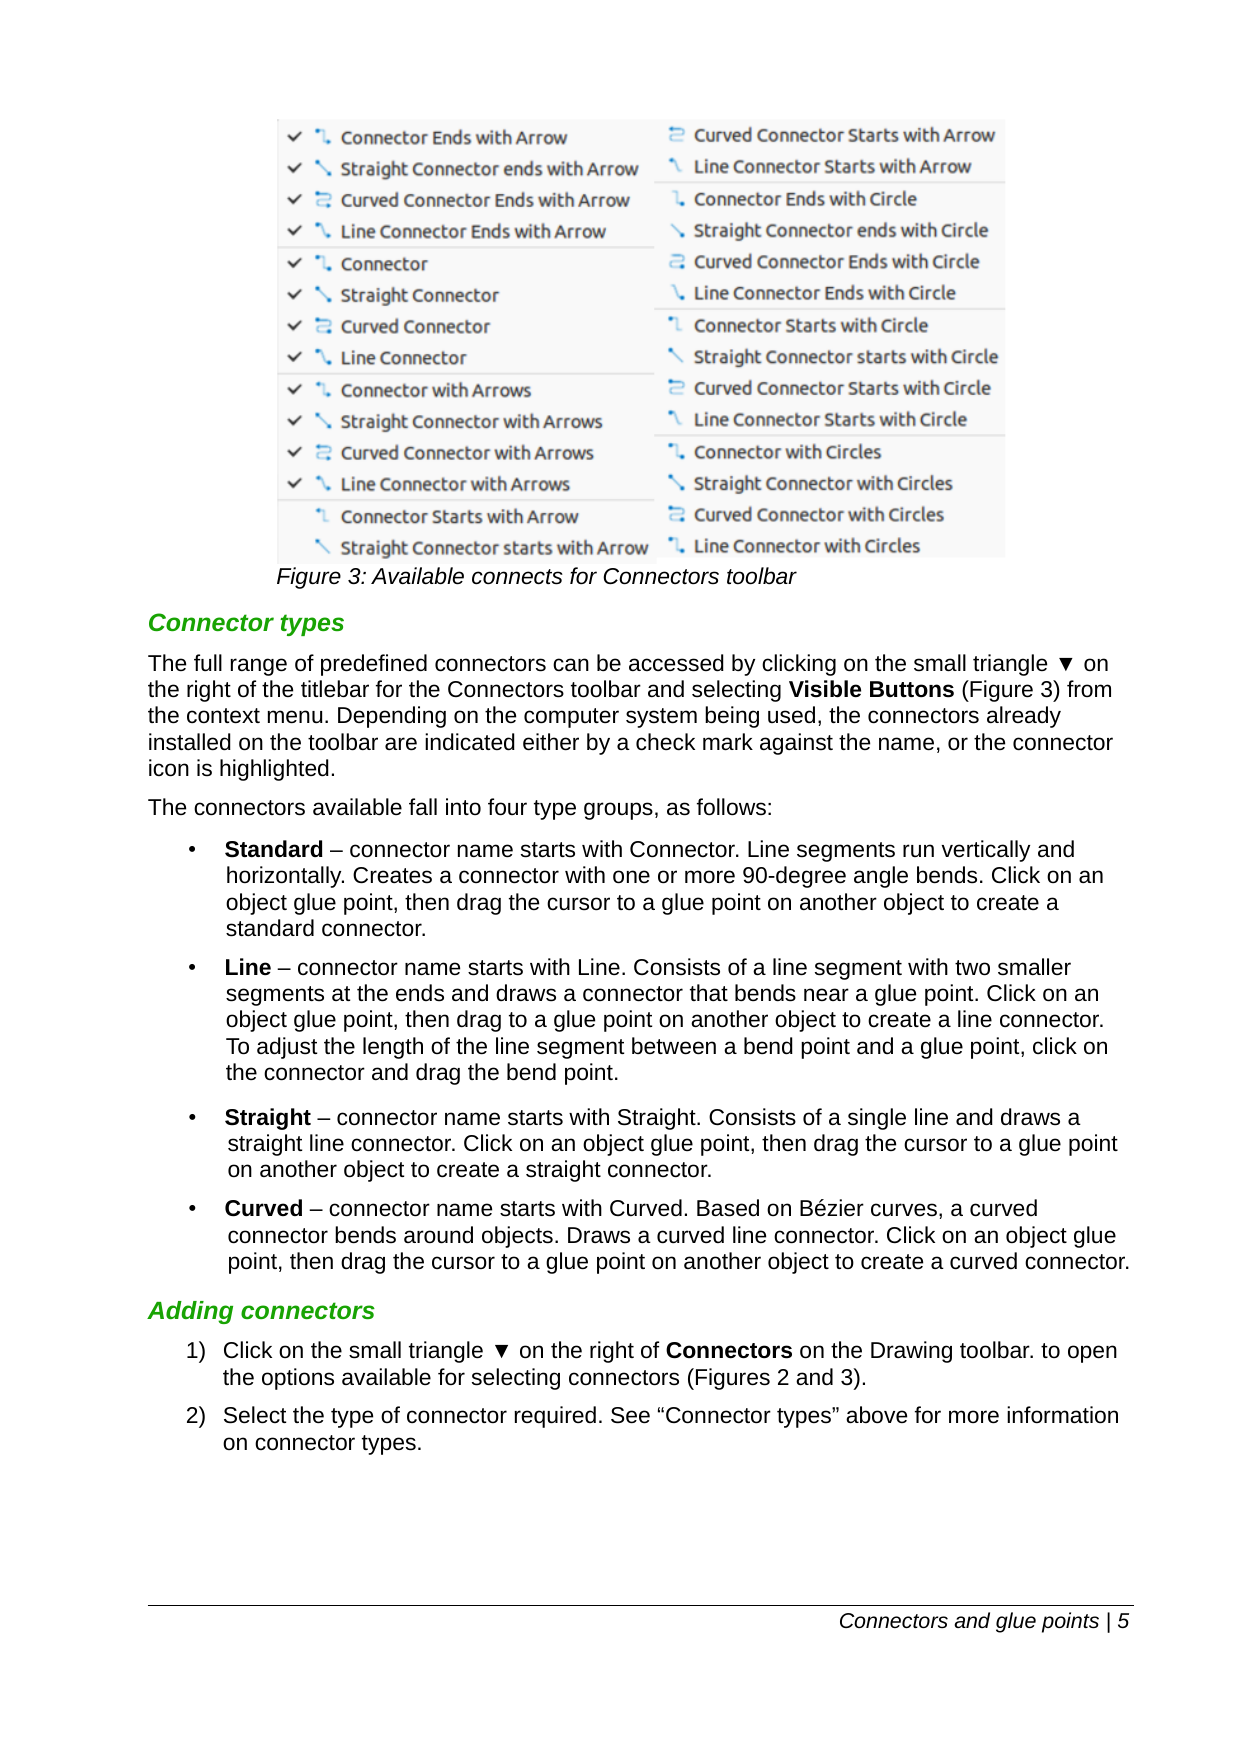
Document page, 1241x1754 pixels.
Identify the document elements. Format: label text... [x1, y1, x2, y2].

text Figure 3: Available connects for Connectors toolbar [276, 564, 1005, 590]
picture [276, 118, 1006, 564]
list Standard – connector name starts with Connector. Line segments run vertically and horizontally. Creates a connector with one or more 90-degree angle bends. Click on an object glue point, then drag the cursor to a glue point on another object to create a standard connector. [185, 833, 1134, 941]
text The connectors available fall into four type groups, as follows: [148, 794, 1134, 820]
list Click on the small triangle ▼ on the right of Connectors on the Drawing toolbar. to open the options available for selecting connectors (Figures 2 and 3). [206, 1337, 1134, 1390]
list Select the type of connector required. See “Connector types” above for more information on connector types. [206, 1402, 1134, 1455]
list Curved – connector name starts with Curved. Based on Bézier curves, a curved connector bends around objects. Draws a curved line connector. Click on an object glue point, then drag the cursor to a glue point on another object to create a curved connector. [185, 1192, 1134, 1277]
subtitle Adding connectors [148, 1296, 1134, 1325]
subtitle Connector types [148, 608, 1134, 637]
list Line – connector name starts with Line. Consists of a line segment with two smaller segments at the ends and draws a connector that bends near a glue point. Click on an object glue point, then drag to a glue point on another object to create a line connector. To adjust the length of the line segment between a bend point and a glue point, click on the connector and drag the bend point. [185, 951, 1134, 1088]
list Straight – connector name starts with Straight. Consists of a single line and draws a straight line connector. Click on an object glue point, then drag the cursor to a glue point on another object to create a straight connector. [185, 1101, 1134, 1183]
text The full range of predefined connectors can be accessed by clicking on the small triangle ▼ on the right of the titlebar for the Connectors toolbar and selecting Visible Buttons (Figure 3) from the context menu. Depending on the computer system being used, the connectors already installed on the toolbar are indicated either by a check mark against the name, or the connector icon is highlighted. [148, 650, 1134, 781]
